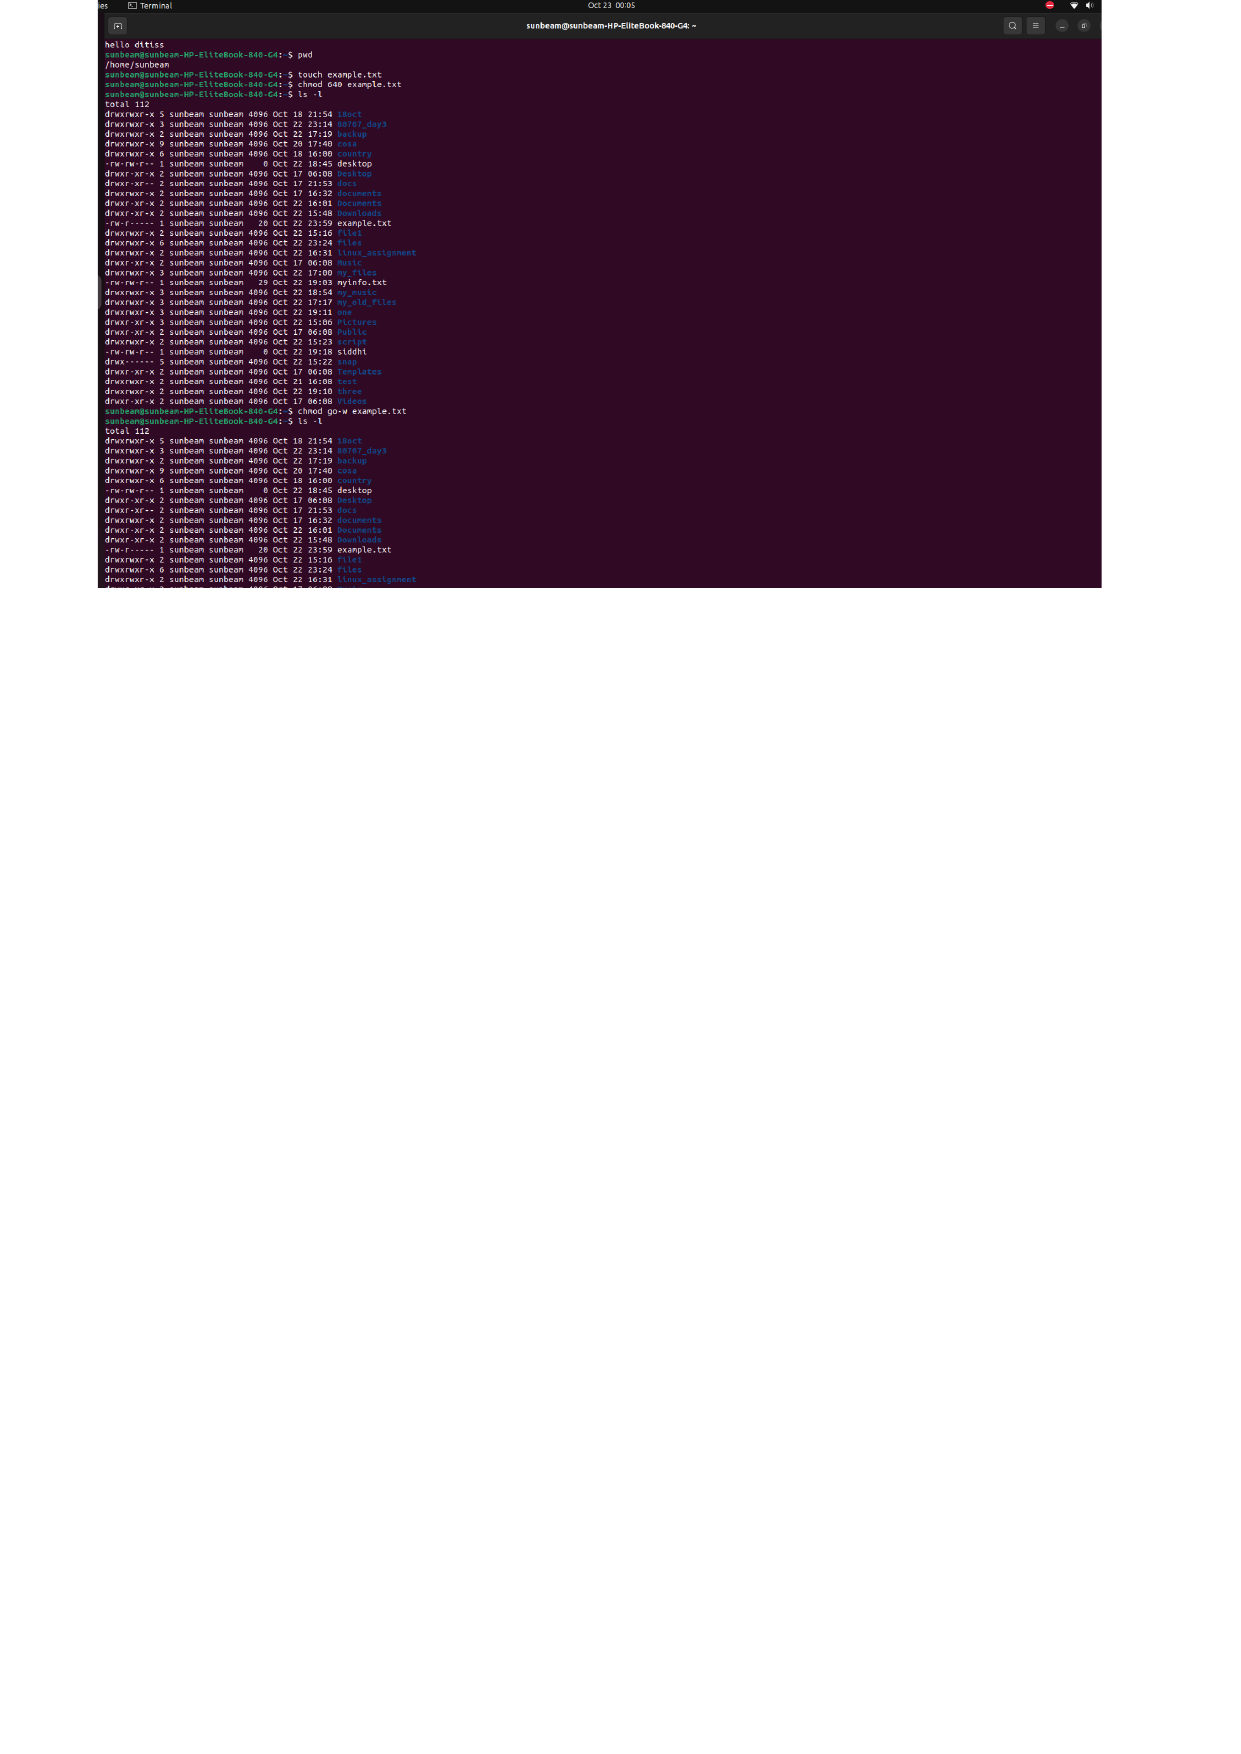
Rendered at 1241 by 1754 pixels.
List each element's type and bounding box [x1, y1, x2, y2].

picture [97, 0, 1102, 588]
